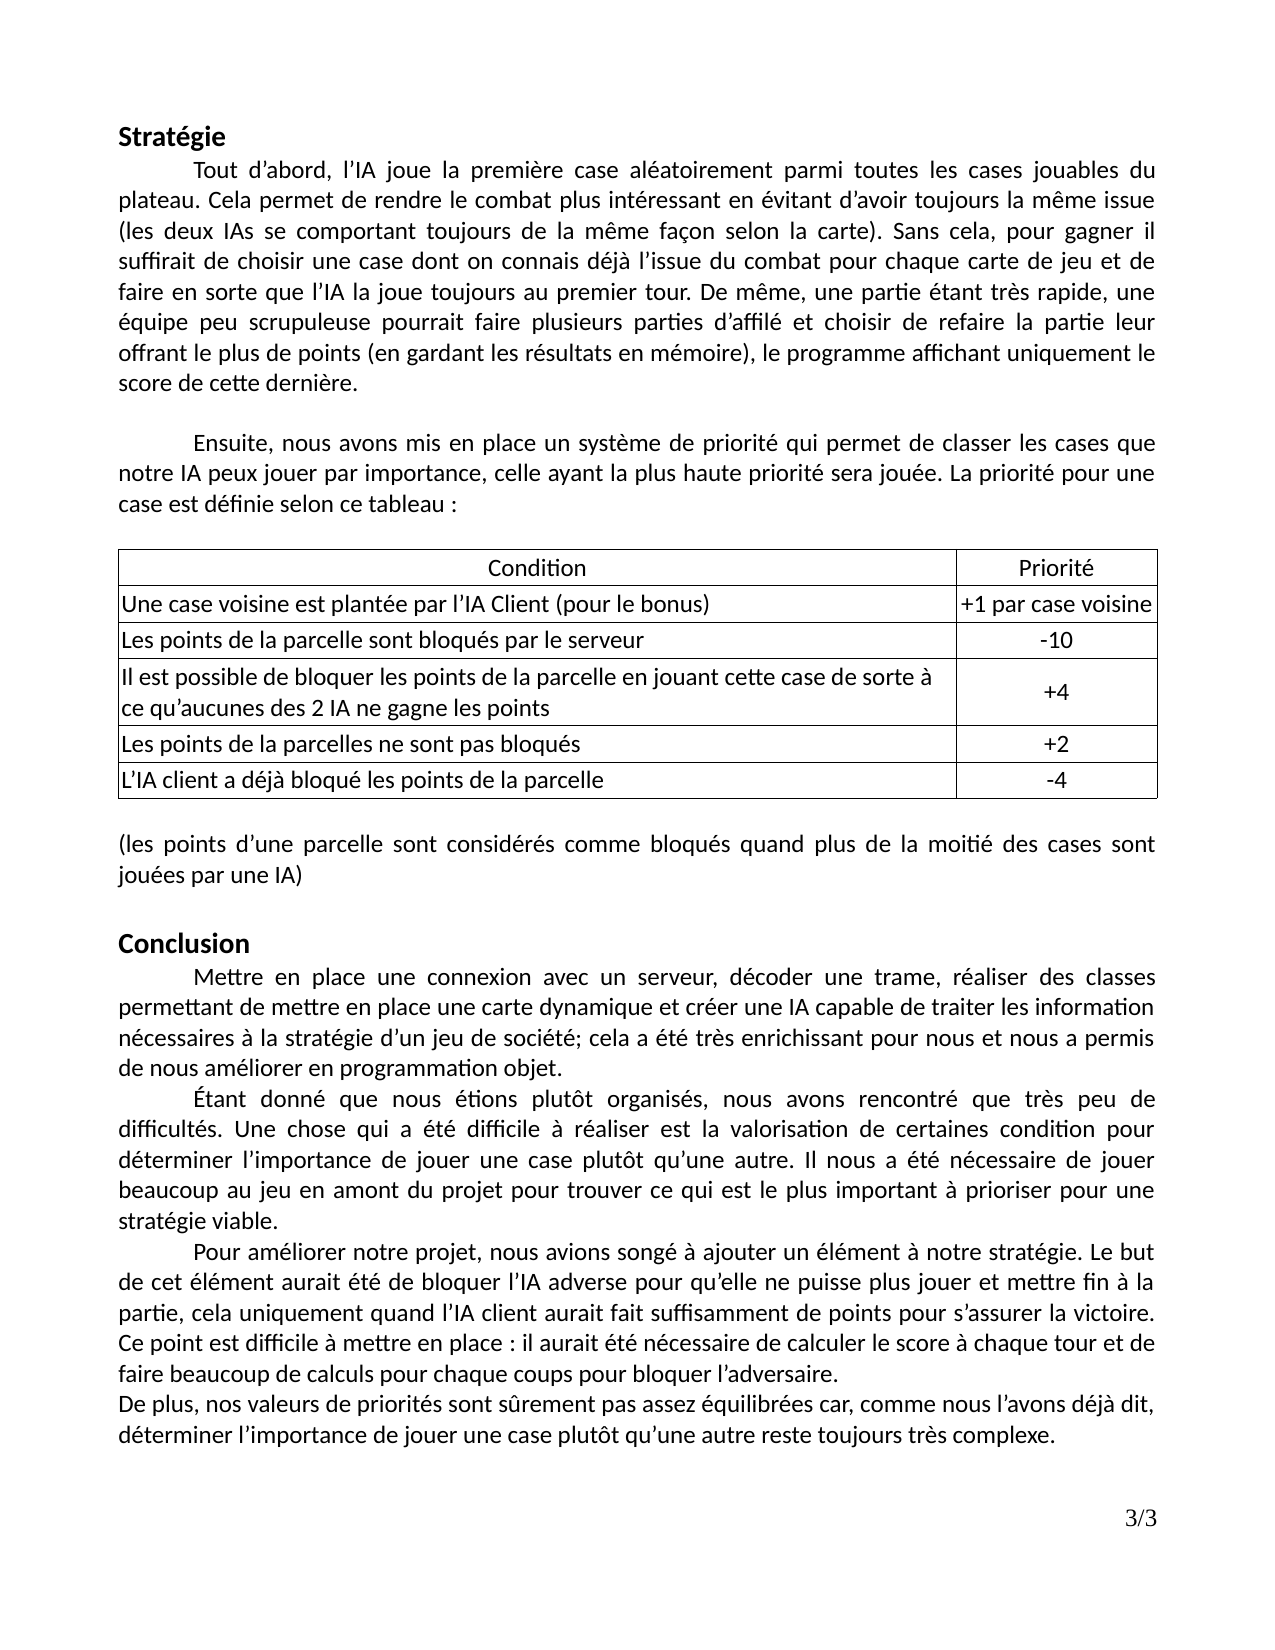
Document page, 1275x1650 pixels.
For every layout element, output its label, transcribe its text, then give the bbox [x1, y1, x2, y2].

text Stratégie [118, 118, 1157, 154]
text Ensuite, nous avons mis en place un système de priorité qui permet de classer les cases que notre IA peux jouer par importance, celle ayant la plus haute priorité sera jouée. La priorité pour une case est définie selon ce tableau : [118, 427, 1157, 518]
text Étant donné que nous étions plutôt organisés, nous avons rencontré que très peu de difficultés. Une chose qui a été difficile à réaliser est la valorisation de certaines condition pour déterminer l’importance de jouer une case plutôt qu’une autre. Il nous a été nécessaire de jouer beaucoup au jeu en amont du projet pour trouver ce qui est le plus important à prioriser pour une stratégie viable. [118, 1083, 1157, 1236]
table_cell +1 par case voisine [957, 586, 1157, 622]
table_header Condition [119, 550, 956, 585]
table_cell Les points de la parcelle sont bloqués par le serveur [119, 623, 956, 658]
table_cell +2 [957, 726, 1157, 762]
text Conclusion [118, 925, 1157, 961]
table_cell Il est possible de bloquer les points de la parcelle en jouant cette case de sorte à ce qu’aucunes des 2 IA ne gagne les points [119, 659, 956, 725]
table_cell +4 [957, 659, 1157, 725]
text Mettre en place une connexion avec un serveur, décoder une trame, réaliser des classes permettant de mettre en place une carte dynamique et créer une IA capable de traiter les information nécessaires à la stratégie d’un jeu de société; cela a été très enrichissant pour nous et nous a permis de nous améliorer en programmation objet. [118, 961, 1157, 1083]
text Pour améliorer notre projet, nous avions songé à ajouter un élément à notre stratégie. Le but de cet élément aurait été de bloquer l’IA adverse pour qu’elle ne puisse plus jouer et mettre fin à la partie, cela uniquement quand l’IA client aurait fait suffisamment de points pour s’assurer la victoire. Ce point est difficile à mettre en place : il aurait été nécessaire de calculer le score à chaque tour et de faire beaucoup de calculs pour chaque coups pour bloquer l’adversaire. [118, 1236, 1157, 1388]
table_cell Les points de la parcelles ne sont pas bloqués [119, 726, 956, 762]
table_cell -10 [957, 623, 1157, 658]
table_cell Une case voisine est plantée par l’IA Client (pour le bonus) [119, 586, 956, 622]
text De plus, nos valeurs de priorités sont sûrement pas assez équilibrées car, comme nous l’avons déjà dit, déterminer l’importance de jouer une case plutôt qu’une autre reste toujours très complexe. [118, 1388, 1157, 1449]
table_cell L’IA client a déjà bloqué les points de la parcelle [119, 763, 956, 798]
text (les points d’une parcelle sont considérés comme bloqués quand plus de la moitié des cases sont jouées par une IA) [118, 829, 1157, 890]
table_cell -4 [957, 763, 1157, 798]
table_header Priorité [957, 550, 1157, 585]
text Tout d’abord, l’IA joue la première case aléatoirement parmi toutes les cases jouables du plateau. Cela permet de rendre le combat plus intéressant en évitant d’avoir toujours la même issue (les deux IAs se comportant toujours de la même façon selon la carte). Sans cela, pour gagner il suffirait de choisir une case dont on connais déjà l’issue du combat pour chaque carte de jeu et de faire en sorte que l’IA la joue toujours au premier tour. De même, une partie étant très rapide, une équipe peu scrupuleuse pourrait faire plusieurs parties d’affilé et choisir de refaire la partie leur offrant le plus de points (en gardant les résultats en mémoire), le programme affichant uniquement le score de cette dernière. [118, 154, 1157, 398]
